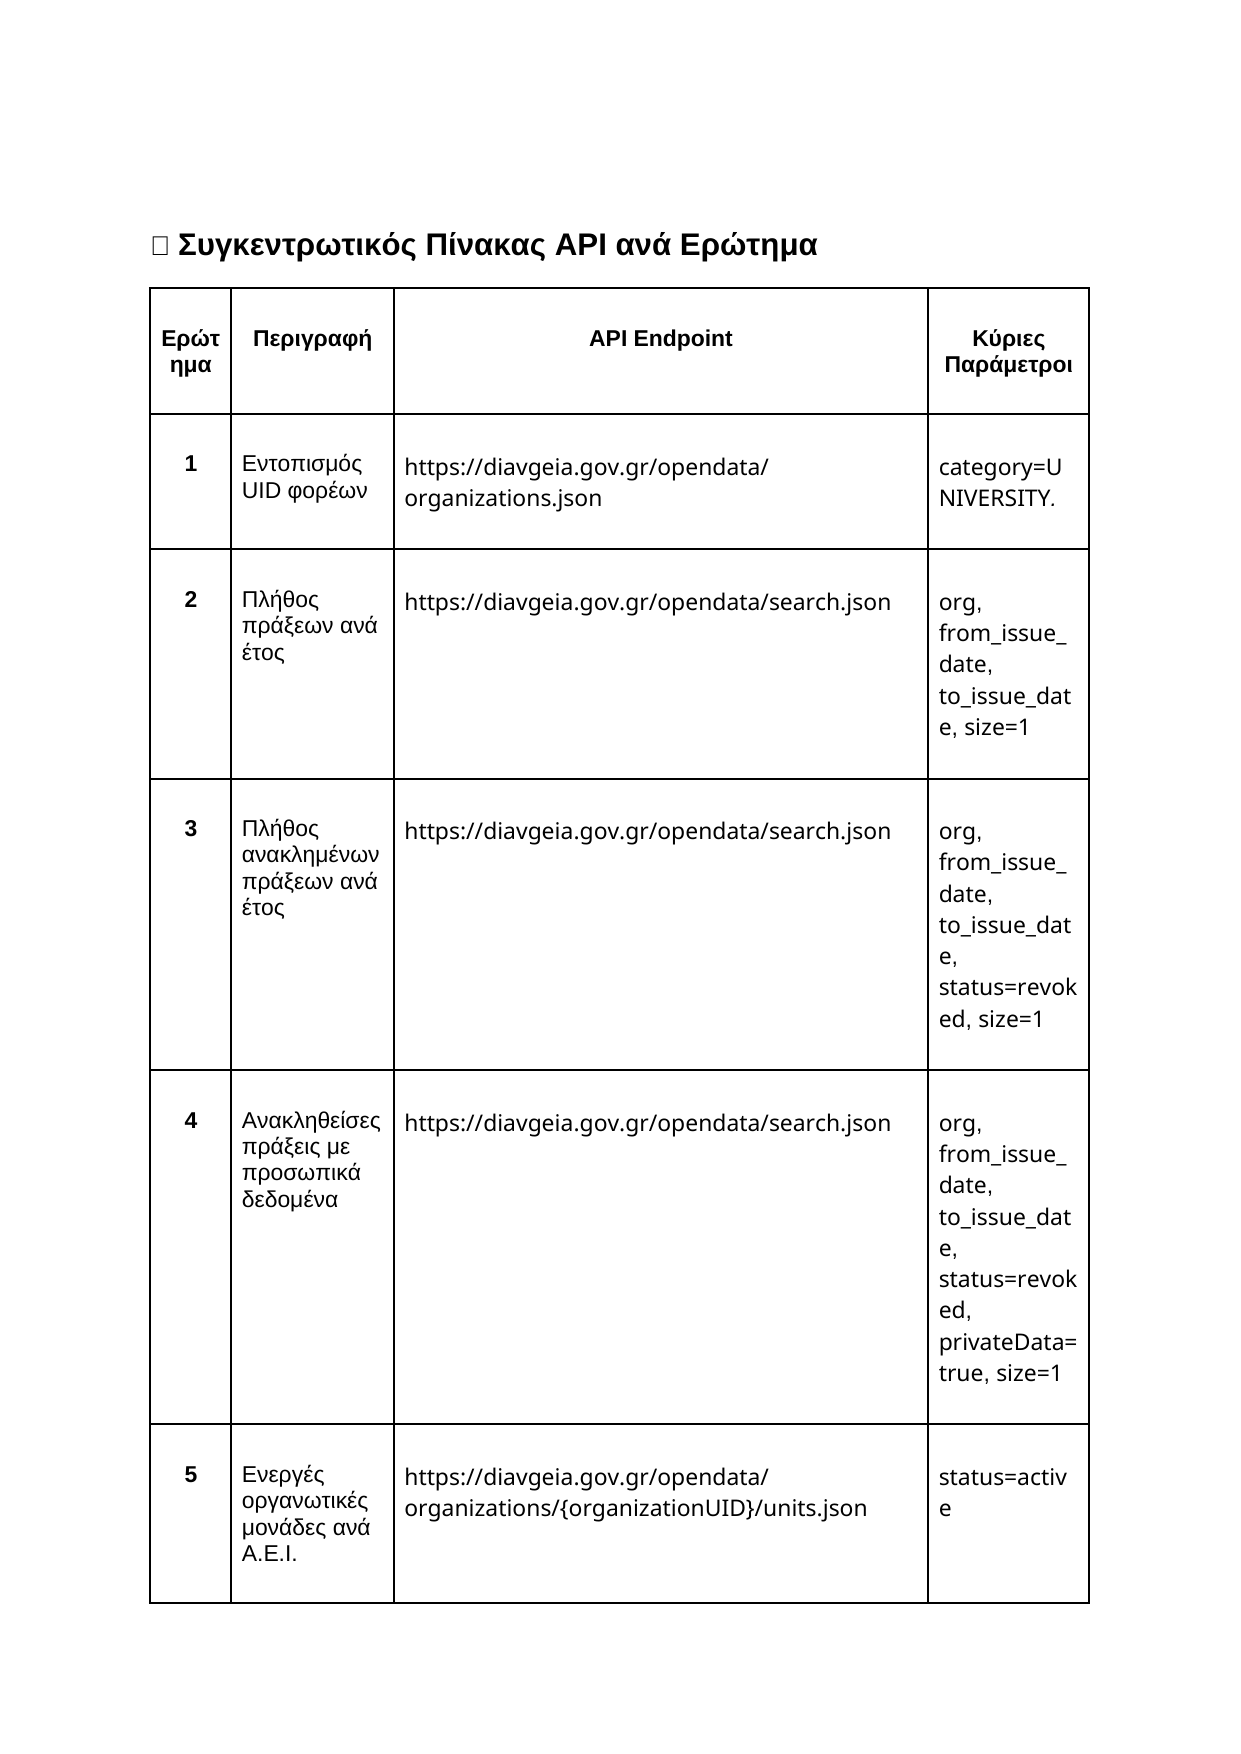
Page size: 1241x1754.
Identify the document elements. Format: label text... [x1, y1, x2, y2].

table_header Περιγραφή [232, 289, 393, 413]
table_cell org, from_issue_date, to_issue_date, status=revoked, privateData=true, size=1 [929, 1071, 1088, 1423]
table_cell 2 [151, 550, 230, 777]
table_cell org, from_issue_date, to_issue_date, size=1 [929, 550, 1088, 777]
table_header API Endpoint [395, 289, 927, 413]
table_cell https://diavgeia.gov.gr/opendata/organizations.json [395, 415, 927, 548]
table_cell 3 [151, 780, 230, 1069]
text ✅ Συγκεντρωτικός Πίνακας API ανά Ερώτημα [150, 226, 1090, 262]
table_cell 1 [151, 415, 230, 548]
table_cell category=UNIVERSITY. [929, 415, 1088, 548]
table_cell 5 [151, 1425, 230, 1602]
table_cell Πλήθος πράξεων ανά έτος [232, 550, 393, 777]
table_cell org, from_issue_date, to_issue_date, status=revoked, size=1 [929, 780, 1088, 1069]
table_cell https://diavgeia.gov.gr/opendata/search.json [395, 550, 927, 777]
table_cell Πλήθος ανακλημένων πράξεων ανά έτος [232, 780, 393, 1069]
table_cell https://diavgeia.gov.gr/opendata/search.json [395, 1071, 927, 1423]
table_cell Ανακληθείσες πράξεις με προσωπικά δεδομένα [232, 1071, 393, 1423]
table_cell https://diavgeia.gov.gr/opendata/organizations/{organizationUID}/units.json [395, 1425, 927, 1602]
table_cell Ενεργές οργανωτικές μονάδες ανά Α.Ε.Ι. [232, 1425, 393, 1602]
table_cell Εντοπισμός UID φορέων [232, 415, 393, 548]
table_header Ερώτημα [151, 289, 230, 413]
table_cell https://diavgeia.gov.gr/opendata/search.json [395, 780, 927, 1069]
table_cell 4 [151, 1071, 230, 1423]
table_header Κύριες Παράμετροι [929, 289, 1088, 413]
table_cell status=active [929, 1425, 1088, 1602]
